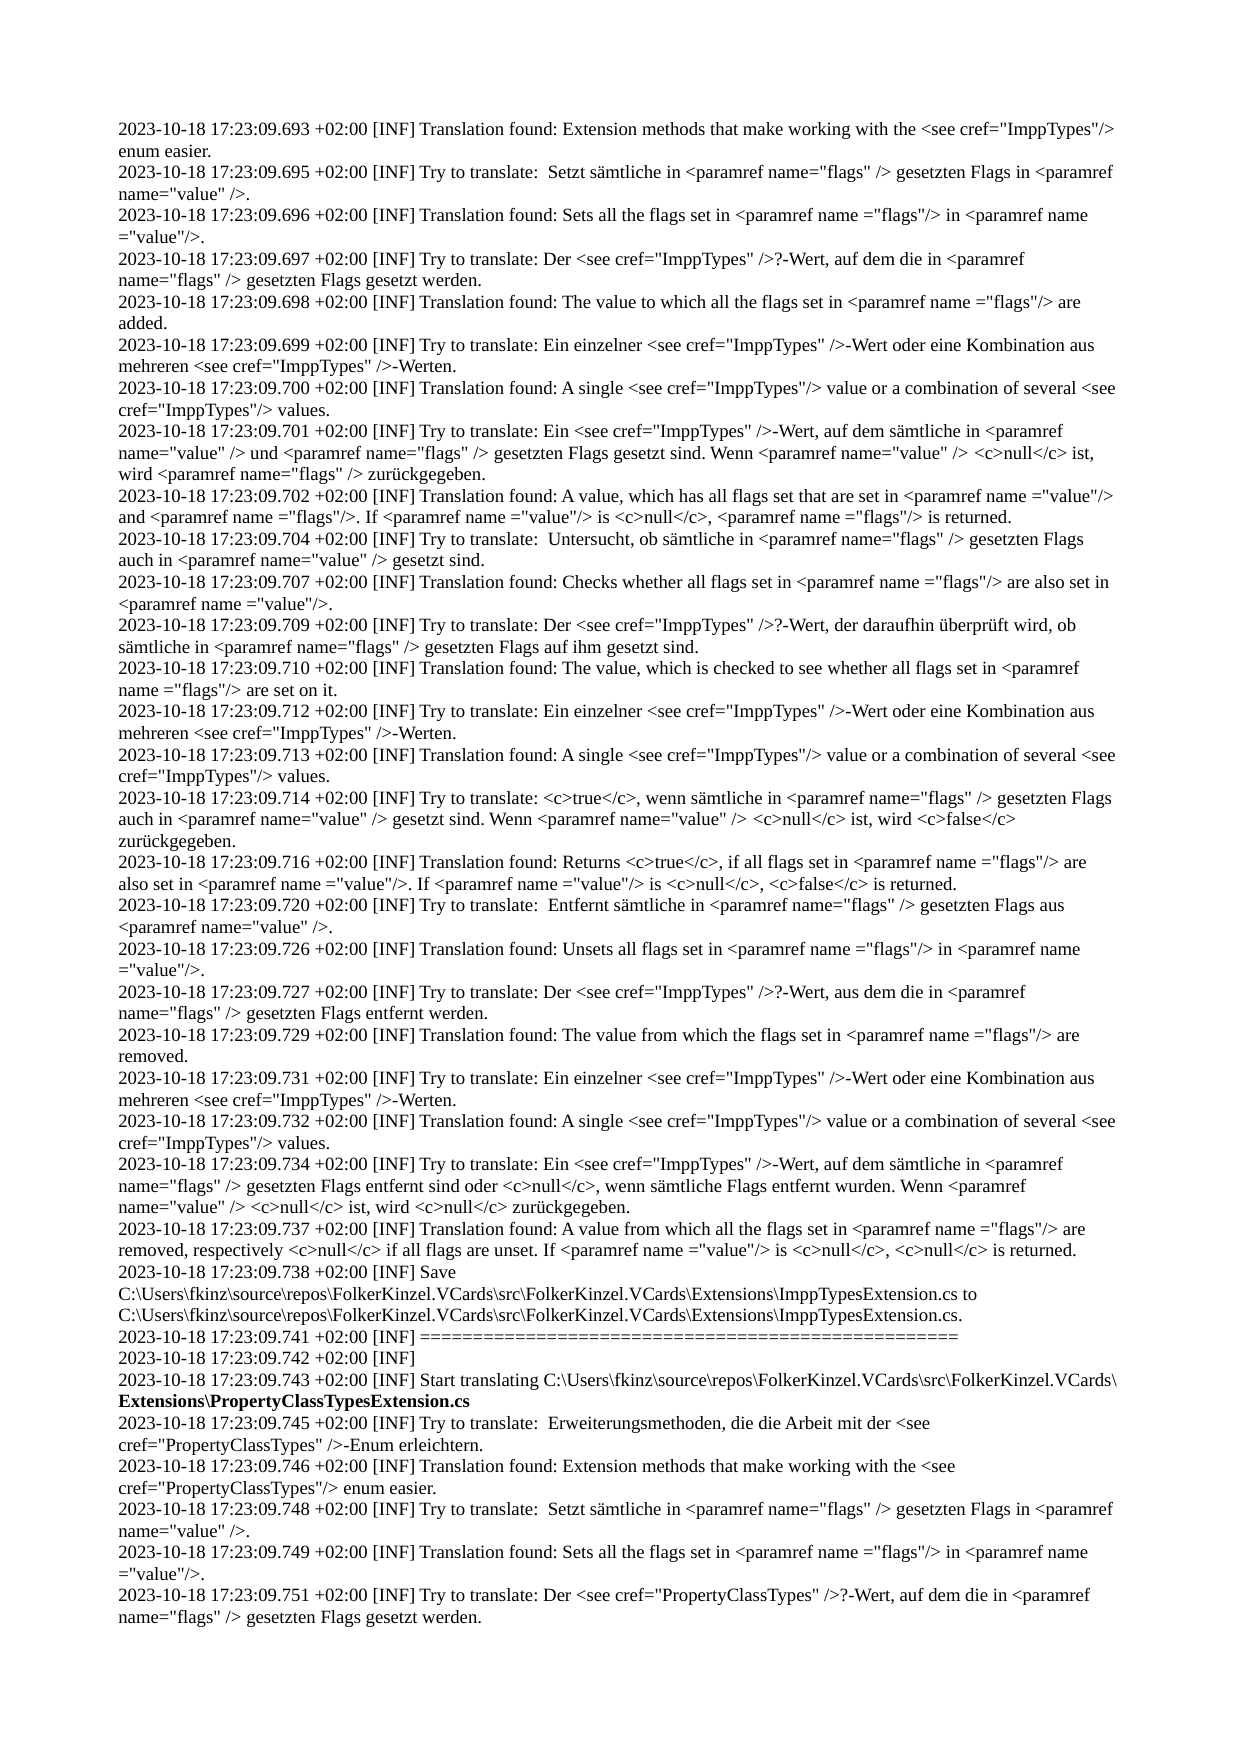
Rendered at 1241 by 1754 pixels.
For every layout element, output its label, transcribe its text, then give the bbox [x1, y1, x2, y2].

text 2023-10-18 17:23:09.707 +02:00 [INF] Translation found: Checks whether all flags set in <paramref name ="flags"/> are also set in <paramref name ="value"/>. [118, 571, 1122, 614]
text 2023-10-18 17:23:09.700 +02:00 [INF] Translation found: A single <see cref="ImppTypes"/> value or a combination of several <see cref="ImppTypes"/> values. [118, 377, 1122, 420]
text 2023-10-18 17:23:09.749 +02:00 [INF] Translation found: Sets all the flags set in <paramref name ="flags"/> in <paramref name ="value"/>. [118, 1541, 1122, 1584]
text 2023-10-18 17:23:09.704 +02:00 [INF] Try to translate: Untersucht, ob sämtliche in <paramref name="flags" /> gesetzten Flags auch in <paramref name="value" /> gesetzt sind. [118, 528, 1122, 571]
text 2023-10-18 17:23:09.713 +02:00 [INF] Translation found: A single <see cref="ImppTypes"/> value or a combination of several <see cref="ImppTypes"/> values. [118, 743, 1122, 787]
text 2023-10-18 17:23:09.699 +02:00 [INF] Try to translate: Ein einzelner <see cref="ImppTypes" />-Wert oder eine Kombination aus mehreren <see cref="ImppTypes" />-Werten. [118, 334, 1122, 377]
text 2023-10-18 17:23:09.696 +02:00 [INF] Translation found: Sets all the flags set in <paramref name ="flags"/> in <paramref name ="value"/>. [118, 204, 1122, 247]
text 2023-10-18 17:23:09.695 +02:00 [INF] Try to translate: Setzt sämtliche in <paramref name="flags" /> gesetzten Flags in <paramref name="value" />. [118, 161, 1122, 204]
text 2023-10-18 17:23:09.751 +02:00 [INF] Try to translate: Der <see cref="PropertyClassTypes" />?-Wert, auf dem die in <paramref name="flags" /> gesetzten Flags gesetzt werden. [118, 1584, 1122, 1627]
text 2023-10-18 17:23:09.720 +02:00 [INF] Try to translate: Entfernt sämtliche in <paramref name="flags" /> gesetzten Flags aus <paramref name="value" />. [118, 894, 1122, 937]
text 2023-10-18 17:23:09.702 +02:00 [INF] Translation found: A value, which has all flags set that are set in <paramref name ="value"/> and <paramref name ="flags"/>. If <paramref name ="value"/> is <c>null</c>, <paramref name ="flags"/> is returned. [118, 485, 1122, 528]
text 2023-10-18 17:23:09.716 +02:00 [INF] Translation found: Returns <c>true</c>, if all flags set in <paramref name ="flags"/> are also set in <paramref name ="value"/>. If <paramref name ="value"/> is <c>null</c>, <c>false</c> is returned. [118, 851, 1122, 894]
text 2023-10-18 17:23:09.697 +02:00 [INF] Try to translate: Der <see cref="ImppTypes" />?-Wert, auf dem die in <paramref name="flags" /> gesetzten Flags gesetzt werden. [118, 247, 1122, 291]
text 2023-10-18 17:23:09.710 +02:00 [INF] Translation found: The value, which is checked to see whether all flags set in <paramref name ="flags"/> are set on it. [118, 657, 1122, 700]
text 2023-10-18 17:23:09.701 +02:00 [INF] Try to translate: Ein <see cref="ImppTypes" />-Wert, auf dem sämtliche in <paramref name="value" /> und <paramref name="flags" /> gesetzten Flags gesetzt sind. Wenn <paramref name="value" /> <c>null</c> ist, wird <paramref name="flags" /> zurückgegeben. [118, 420, 1122, 485]
text 2023-10-18 17:23:09.726 +02:00 [INF] Translation found: Unsets all flags set in <paramref name ="flags"/> in <paramref name ="value"/>. [118, 937, 1122, 981]
text 2023-10-18 17:23:09.741 +02:00 [INF] =================================================== [118, 1326, 1122, 1347]
text 2023-10-18 17:23:09.731 +02:00 [INF] Try to translate: Ein einzelner <see cref="ImppTypes" />-Wert oder eine Kombination aus mehreren <see cref="ImppTypes" />-Werten. [118, 1067, 1122, 1110]
text 2023-10-18 17:23:09.743 +02:00 [INF] Start translating C:\Users\fkinz\source\repos\FolkerKinzel.VCards\src\FolkerKinzel.VCards\Extensions\PropertyClassTypesExtension.cs [118, 1369, 1122, 1412]
text 2023-10-18 17:23:09.709 +02:00 [INF] Try to translate: Der <see cref="ImppTypes" />?-Wert, der daraufhin überprüft wird, ob sämtliche in <paramref name="flags" /> gesetzten Flags auf ihm gesetzt sind. [118, 614, 1122, 657]
text 2023-10-18 17:23:09.734 +02:00 [INF] Try to translate: Ein <see cref="ImppTypes" />-Wert, auf dem sämtliche in <paramref name="flags" /> gesetzten Flags entfernt sind oder <c>null</c>, wenn sämtliche Flags entfernt wurden. Wenn <paramref name="value" /> <c>null</c> ist, wird <c>null</c> zurückgegeben. [118, 1153, 1122, 1218]
text 2023-10-18 17:23:09.727 +02:00 [INF] Try to translate: Der <see cref="ImppTypes" />?-Wert, aus dem die in <paramref name="flags" /> gesetzten Flags entfernt werden. [118, 981, 1122, 1024]
text 2023-10-18 17:23:09.698 +02:00 [INF] Translation found: The value to which all the flags set in <paramref name ="flags"/> are added. [118, 291, 1122, 334]
text 2023-10-18 17:23:09.693 +02:00 [INF] Translation found: Extension methods that make working with the <see cref="ImppTypes"/> enum easier. [118, 118, 1122, 161]
text 2023-10-18 17:23:09.745 +02:00 [INF] Try to translate: Erweiterungsmethoden, die die Arbeit mit der <see cref="PropertyClassTypes" />-Enum erleichtern. [118, 1412, 1122, 1455]
text 2023-10-18 17:23:09.732 +02:00 [INF] Translation found: A single <see cref="ImppTypes"/> value or a combination of several <see cref="ImppTypes"/> values. [118, 1110, 1122, 1153]
text 2023-10-18 17:23:09.714 +02:00 [INF] Try to translate: <c>true</c>, wenn sämtliche in <paramref name="flags" /> gesetzten Flags auch in <paramref name="value" /> gesetzt sind. Wenn <paramref name="value" /> <c>null</c> ist, wird <c>false</c> zurückgegeben. [118, 787, 1122, 851]
text 2023-10-18 17:23:09.742 +02:00 [INF] [118, 1347, 1122, 1369]
text 2023-10-18 17:23:09.712 +02:00 [INF] Try to translate: Ein einzelner <see cref="ImppTypes" />-Wert oder eine Kombination aus mehreren <see cref="ImppTypes" />-Werten. [118, 700, 1122, 743]
text 2023-10-18 17:23:09.729 +02:00 [INF] Translation found: The value from which the flags set in <paramref name ="flags"/> are removed. [118, 1024, 1122, 1067]
text 2023-10-18 17:23:09.748 +02:00 [INF] Try to translate: Setzt sämtliche in <paramref name="flags" /> gesetzten Flags in <paramref name="value" />. [118, 1498, 1122, 1541]
text 2023-10-18 17:23:09.738 +02:00 [INF] Save C:\Users\fkinz\source\repos\FolkerKinzel.VCards\src\FolkerKinzel.VCards\Extensions\ImppTypesExtension.cs to C:\Users\fkinz\source\repos\FolkerKinzel.VCards\src\FolkerKinzel.VCards\Extensions\ImppTypesExtension.cs. [118, 1261, 1122, 1326]
text 2023-10-18 17:23:09.746 +02:00 [INF] Translation found: Extension methods that make working with the <see cref="PropertyClassTypes"/> enum easier. [118, 1455, 1122, 1498]
text 2023-10-18 17:23:09.737 +02:00 [INF] Translation found: A value from which all the flags set in <paramref name ="flags"/> are removed, respectively <c>null</c> if all flags are unset. If <paramref name ="value"/> is <c>null</c>, <c>null</c> is returned. [118, 1218, 1122, 1261]
